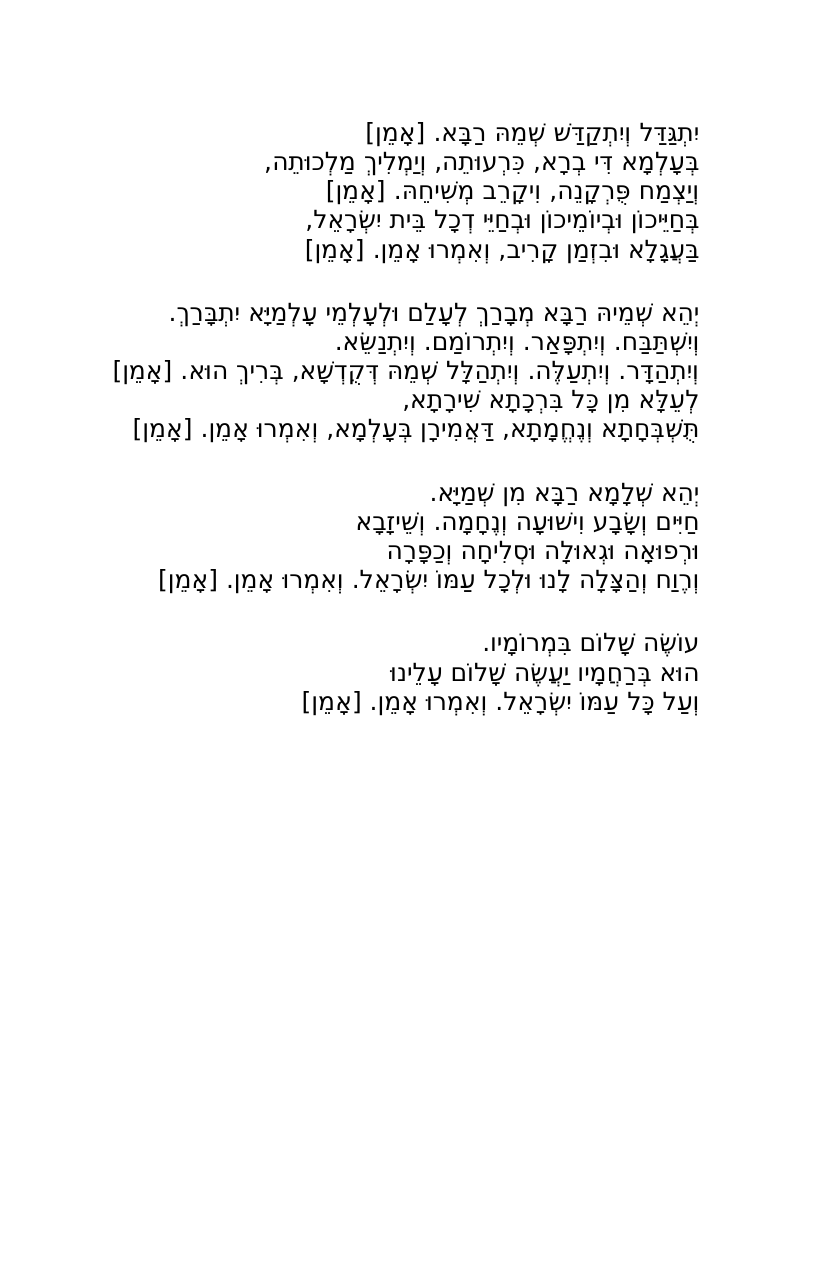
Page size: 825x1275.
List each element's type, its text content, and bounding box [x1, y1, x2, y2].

text וְיַצְמַח פֻּרְקָנֵה, וִיקָרֵב מְשִׁיחֵהּ. [אָמֵן] [53, 176, 699, 206]
text בַּעֲגָלָא וּבִזְמַן קָרִיב, וְאִמְרוּ אָמֵן. [אָמֵן] [53, 235, 699, 264]
text וְרֶוַח וְהַצָּלָה לָנוּ וּלְכָל עַמּוֹ יִשְׂרָאֵל. וְאִמְרוּ אָמֵן. [אָמֵן] [53, 565, 699, 594]
text בְּעָלְמָא דִּי בְרָא, כִּרְעוּתֵה, וְיַמְלִיךְ מַלְכוּתֵה, [53, 147, 699, 176]
text וְיִתְהַדָּר. וְיִתְעַלֶּה. וְיִתְהַלָּל שְׁמֵהּ דְּקֻדְשָׁא, בְּרִיךְ הוּא. [אָמֵן] [53, 356, 699, 386]
text וּרְפוּאָה וּגְאוּלָה וּסְלִיחָה וְכַפָּרָה [53, 536, 699, 565]
text יְהֵא שְׁמֵיהּ רַבָּא מְבָרַךְ לְעָלַם וּלְעָלְמֵי עָלְמַיָּא יִתְבָּרַךְ. [53, 298, 699, 327]
text וְיִשְׁתַּבַּח. וְיִתְפָּאַר. וְיִתְרוֹמַם. וְיִתְנַשֵּׂא. [53, 327, 699, 356]
text יִתְגַּדַּל וְיִתְקַדַּשׁ שְׁמֵהּ רַבָּא. [אָמֵן] [53, 118, 699, 147]
text וְעַל כָּל עַמּוֹ יִשְׂרָאֵל. וְאִמְרוּ אָמֵן. [אָמֵן] [53, 687, 699, 716]
text הוּא בְּרַחֲמָיו יַעֲשֶׂה שָׁלוֹם עָלֵינוּ [53, 658, 699, 687]
text לְעֵלָּא מִן כָּל בִּרְכָתָא שִׁירָתָא, [53, 386, 699, 415]
text חַיִּים וְשָׂבָע וִישׁוּעָה וְנֶחָמָה. וְשֵׁיזָבָא [53, 507, 699, 536]
text עוֹשֶׂה שָׁלוֹם בִּמְרוֹמָיו. [53, 629, 699, 658]
text יְהֵא שְׁלָמָא רַבָּא מִן שְׁמַיָּא. [53, 478, 699, 507]
text בְּחַיֵּיכוֹן וּבְיוֹמֵיכוֹן וּבְחַיֵּי דְכָל בֵּית יִשְׂרָאֵל, [53, 206, 699, 235]
text תֻּשְׁבְּחָתָא וְנֶחֱמָתָא, דַּאֲמִירָן בְּעָלְמָא, וְאִמְרוּ אָמֵן. [אָמֵן] [53, 415, 699, 444]
